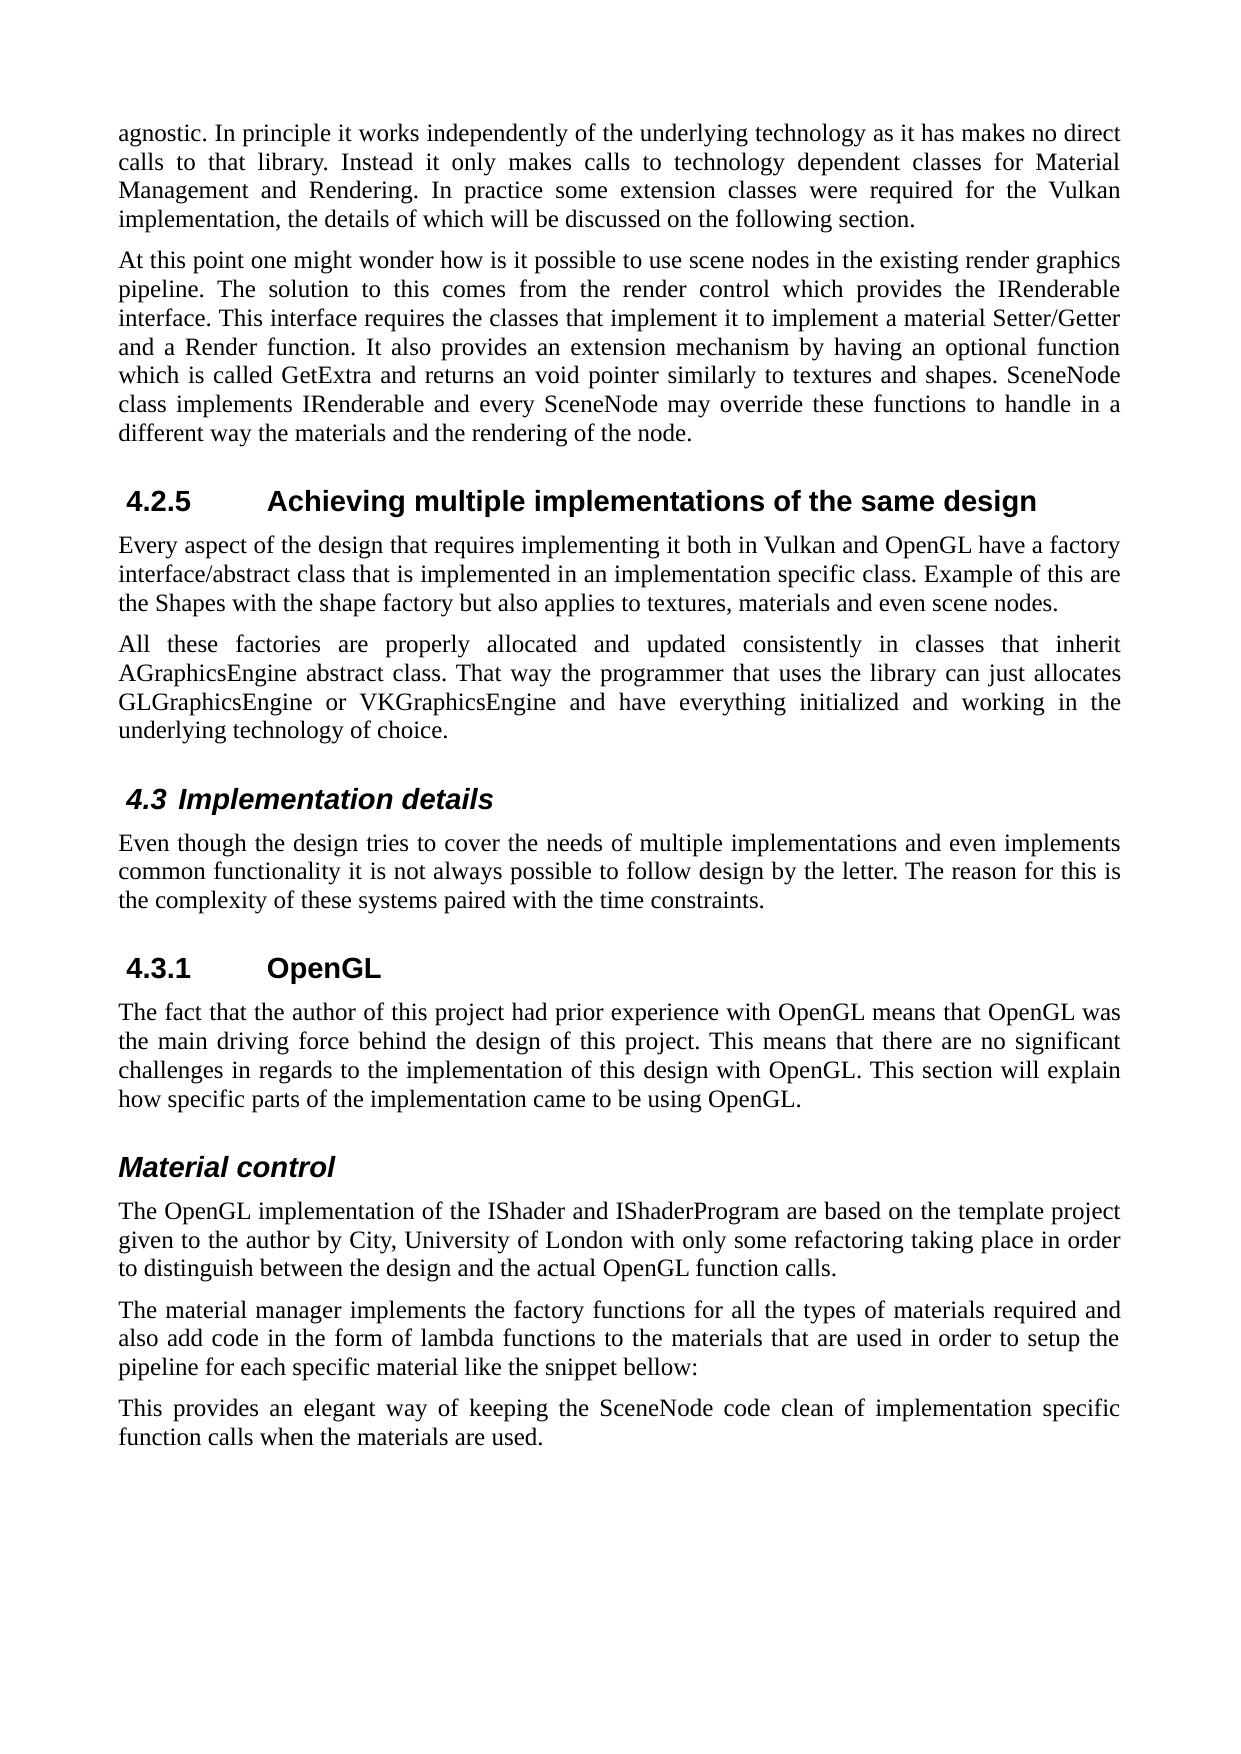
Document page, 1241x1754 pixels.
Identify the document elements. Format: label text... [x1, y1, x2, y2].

subtitle Achieving multiple implementations of the same design [118, 484, 1122, 518]
text The OpenGL implementation of the IShader and IShaderProgram are based on the template project given to the author by City, University of London with only some refactoring taking place in order to distinguish between the design and the actual OpenGL function calls. [118, 1196, 1122, 1282]
text The fact that the author of this project had prior experience with OpenGL means that OpenGL was the main driving force behind the design of this project. This means that there are no significant challenges in regards to the implementation of this design with OpenGL. This section will explain how specific parts of the implementation came to be using OpenGL. [118, 997, 1122, 1112]
text The material manager implements the factory functions for all the types of materials required and also add code in the form of lambda functions to the materials that are used in order to setup the pipeline for each specific material like the snippet bellow: [118, 1295, 1122, 1381]
subtitle Implementation details [118, 782, 1122, 815]
subtitle OpenGL [118, 951, 1122, 985]
text All these factories are properly allocated and updated consistently in classes that inherit AGraphicsEngine abstract class. That way the programmer that uses the library can just allocates GLGraphicsEngine or VKGraphicsEngine and have everything initialized and working in the underlying technology of choice. [118, 629, 1122, 744]
text Even though the design tries to cover the needs of multiple implementations and even implements common functionality it is not always possible to follow design by the letter. The reason for this is the complexity of these systems paired with the time constraints. [118, 828, 1122, 914]
subtitle Material control [118, 1150, 1122, 1183]
text This provides an elegant way of keeping the SceneNode code clean of implementation specific function calls when the materials are used. [118, 1393, 1122, 1451]
text At this point one might wonder how is it possible to use scene nodes in the existing render graphics pipeline. The solution to this comes from the render control which provides the IRenderable interface. This interface requires the classes that implement it to implement a material Setter/Getter and a Render function. It also provides an extension mechanism by having an optional function which is called GetExtra and returns an void pointer similarly to textures and shapes. SceneNode class implements IRenderable and every SceneNode may override these functions to handle in a different way the materials and the rendering of the node. [118, 246, 1122, 447]
text agnostic. In principle it works independently of the underlying technology as it has makes no direct calls to that library. Instead it only makes calls to technology dependent classes for Material Management and Rendering. In practice some extension classes were required for the Vulkan implementation, the details of which will be discussed on the following section. [118, 118, 1122, 233]
text Every aspect of the design that requires implementing it both in Vulkan and OpenGL have a factory interface/abstract class that is implemented in an implementation specific class. Example of this are the Shapes with the shape factory but also applies to textures, materials and even scene nodes. [118, 530, 1122, 617]
